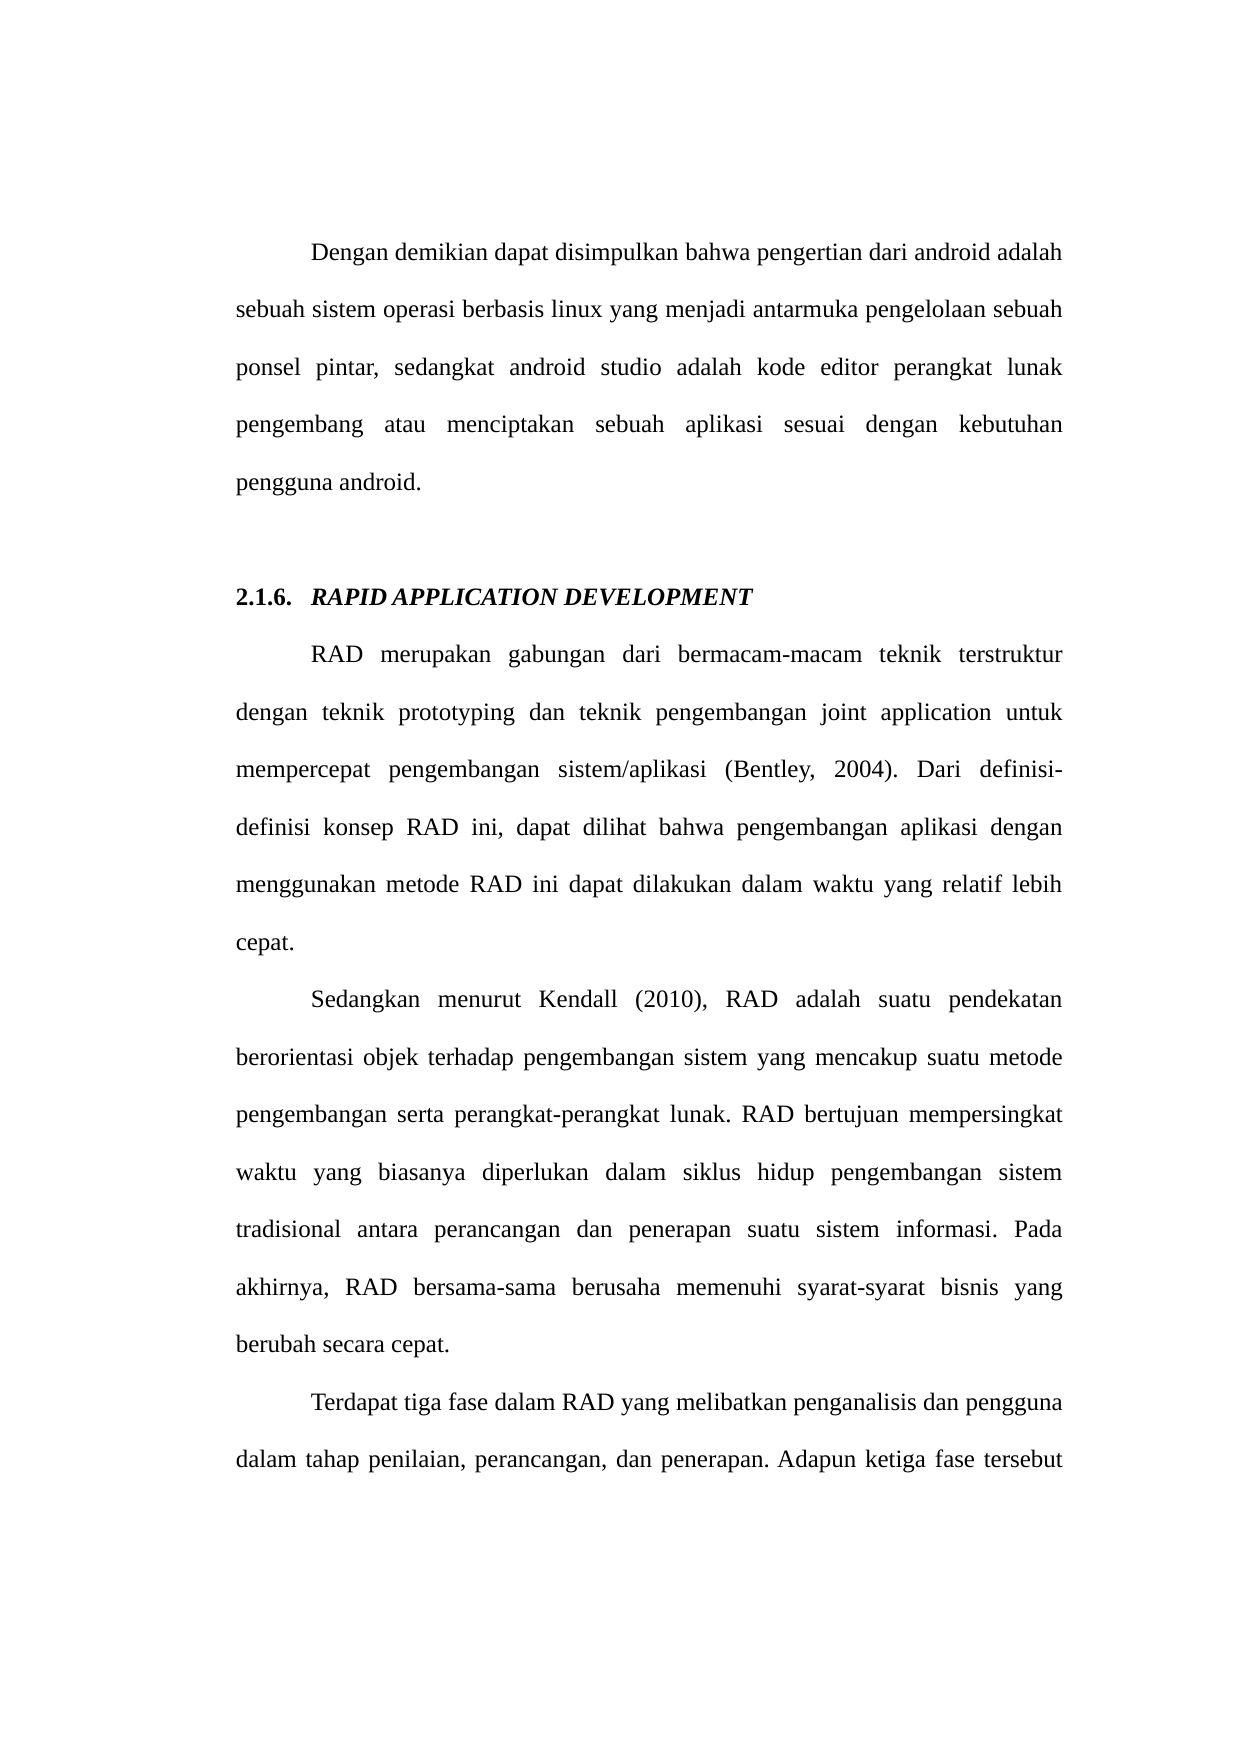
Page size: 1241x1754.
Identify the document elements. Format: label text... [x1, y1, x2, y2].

text 2.1.6. RAPID APPLICATION DEVELOPMENT [236, 582, 1063, 611]
text Dengan demikian dapat disimpulkan bahwa pengertian dari android adalah sebuah sistem operasi berbasis linux yang menjadi antarmuka pengelolaan sebuah ponsel pintar, sedangkat android studio adalah kode editor perangkat lunak pengembang atau menciptakan sebuah aplikasi sesuai dengan kebutuhan pengguna android. [236, 237, 1063, 496]
text RAD merupakan gabungan dari bermacam-macam teknik terstruktur dengan teknik prototyping dan teknik pengembangan joint application untuk mempercepat pengembangan sistem/aplikasi (Bentley, 2004). Dari definisi- definisi konsep RAD ini, dapat dilihat bahwa pengembangan aplikasi dengan menggunakan metode RAD ini dapat dilakukan dalam waktu yang relatif lebih cepat. [236, 639, 1063, 956]
text Terdapat tiga fase dalam RAD yang melibatkan penganalisis dan pengguna dalam tahap penilaian, perancangan, dan penerapan. Adapun ketiga fase tersebut [236, 1387, 1063, 1473]
text Sedangkan menurut Kendall (2010), RAD adalah suatu pendekatan berorientasi objek terhadap pengembangan sistem yang mencakup suatu metode pengembangan serta perangkat-perangkat lunak. RAD bertujuan mempersingkat waktu yang biasanya diperlukan dalam siklus hidup pengembangan sistem tradisional antara perancangan dan penerapan suatu sistem informasi. Pada akhirnya, RAD bersama-sama berusaha memenuhi syarat-syarat bisnis yang berubah secara cepat. [236, 984, 1063, 1358]
